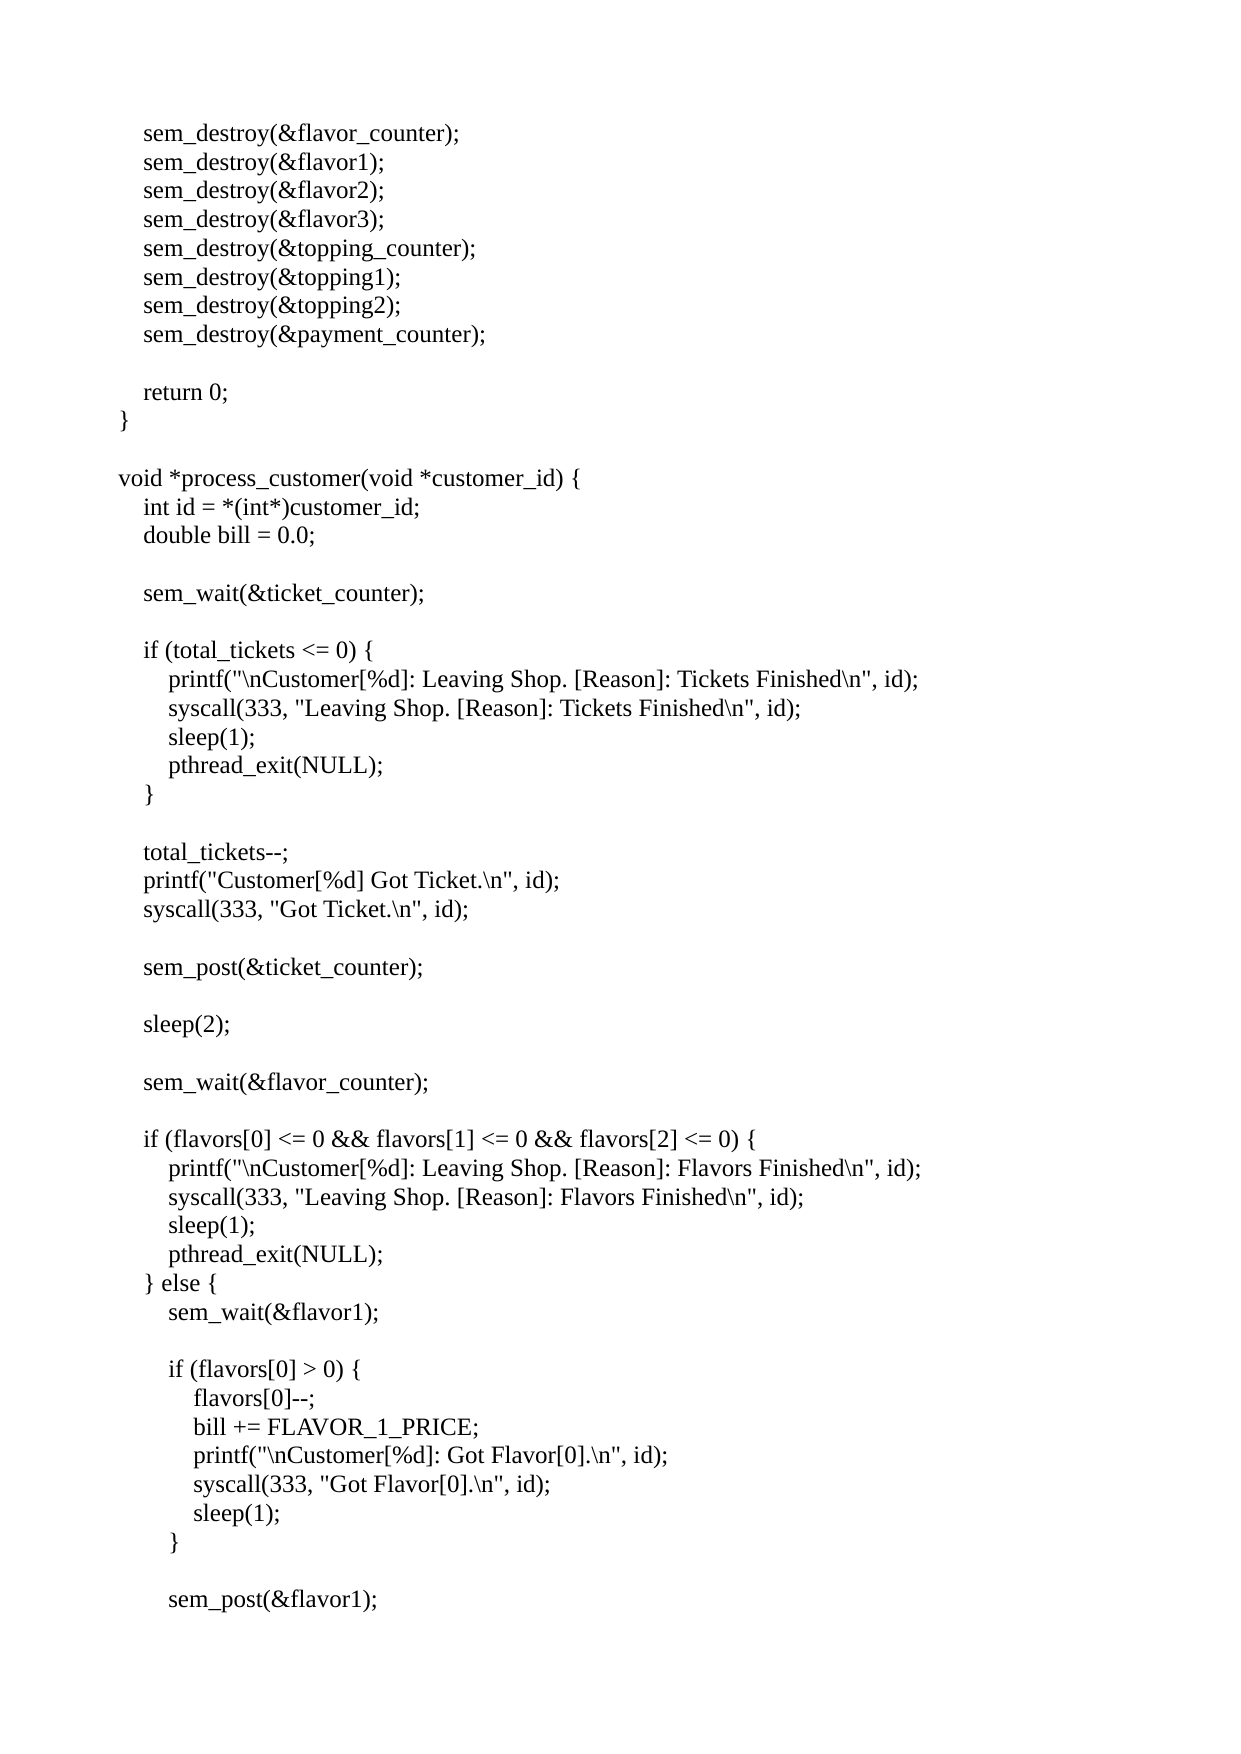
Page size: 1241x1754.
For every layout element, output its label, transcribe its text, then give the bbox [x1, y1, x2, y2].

text sleep(1); [118, 722, 1122, 751]
text double bill = 0.0; [118, 521, 1122, 549]
text sleep(1); [118, 1498, 1122, 1527]
text printf("\nCustomer[%d]: Got Flavor[0].\n", id); [118, 1441, 1122, 1469]
text sem_destroy(&payment_counter); [118, 319, 1122, 348]
text printf("Customer[%d] Got Ticket.\n", id); [118, 866, 1122, 894]
text flavors[0]--; [118, 1383, 1122, 1412]
text void *process_customer(void *customer_id) { [118, 463, 1122, 492]
text } [118, 1527, 1122, 1556]
text pthread_exit(NULL); [118, 751, 1122, 779]
text sem_post(&flavor1); [118, 1584, 1122, 1613]
text bill += FLAVOR_1_PRICE; [118, 1412, 1122, 1441]
text sem_wait(&flavor_counter); [118, 1067, 1122, 1096]
text } else { [118, 1268, 1122, 1297]
text sem_post(&ticket_counter); [118, 952, 1122, 981]
text sem_destroy(&flavor1); [118, 147, 1122, 176]
text sem_wait(&flavor1); [118, 1297, 1122, 1326]
text sem_destroy(&flavor3); [118, 204, 1122, 233]
text if (flavors[0] > 0) { [118, 1354, 1122, 1383]
text sem_destroy(&flavor_counter); [118, 118, 1122, 147]
text syscall(333, "Got Ticket.\n", id); [118, 894, 1122, 923]
text sem_destroy(&topping_counter); [118, 233, 1122, 262]
text pthread_exit(NULL); [118, 1239, 1122, 1268]
text printf("\nCustomer[%d]: Leaving Shop. [Reason]: Tickets Finished\n", id); [118, 664, 1122, 693]
text total_tickets--; [118, 837, 1122, 866]
text return 0; [118, 377, 1122, 406]
text syscall(333, "Got Flavor[0].\n", id); [118, 1469, 1122, 1498]
text sem_destroy(&topping1); [118, 262, 1122, 291]
text sleep(1); [118, 1211, 1122, 1239]
text } [118, 406, 1122, 434]
text int id = *(int*)customer_id; [118, 492, 1122, 521]
text sleep(2); [118, 1009, 1122, 1038]
text sem_wait(&ticket_counter); [118, 578, 1122, 607]
text sem_destroy(&topping2); [118, 291, 1122, 319]
text } [118, 779, 1122, 808]
text if (flavors[0] <= 0 && flavors[1] <= 0 && flavors[2] <= 0) { [118, 1124, 1122, 1153]
text if (total_tickets <= 0) { [118, 636, 1122, 664]
text syscall(333, "Leaving Shop. [Reason]: Flavors Finished\n", id); [118, 1182, 1122, 1211]
text printf("\nCustomer[%d]: Leaving Shop. [Reason]: Flavors Finished\n", id); [118, 1153, 1122, 1182]
text syscall(333, "Leaving Shop. [Reason]: Tickets Finished\n", id); [118, 693, 1122, 722]
text sem_destroy(&flavor2); [118, 176, 1122, 204]
